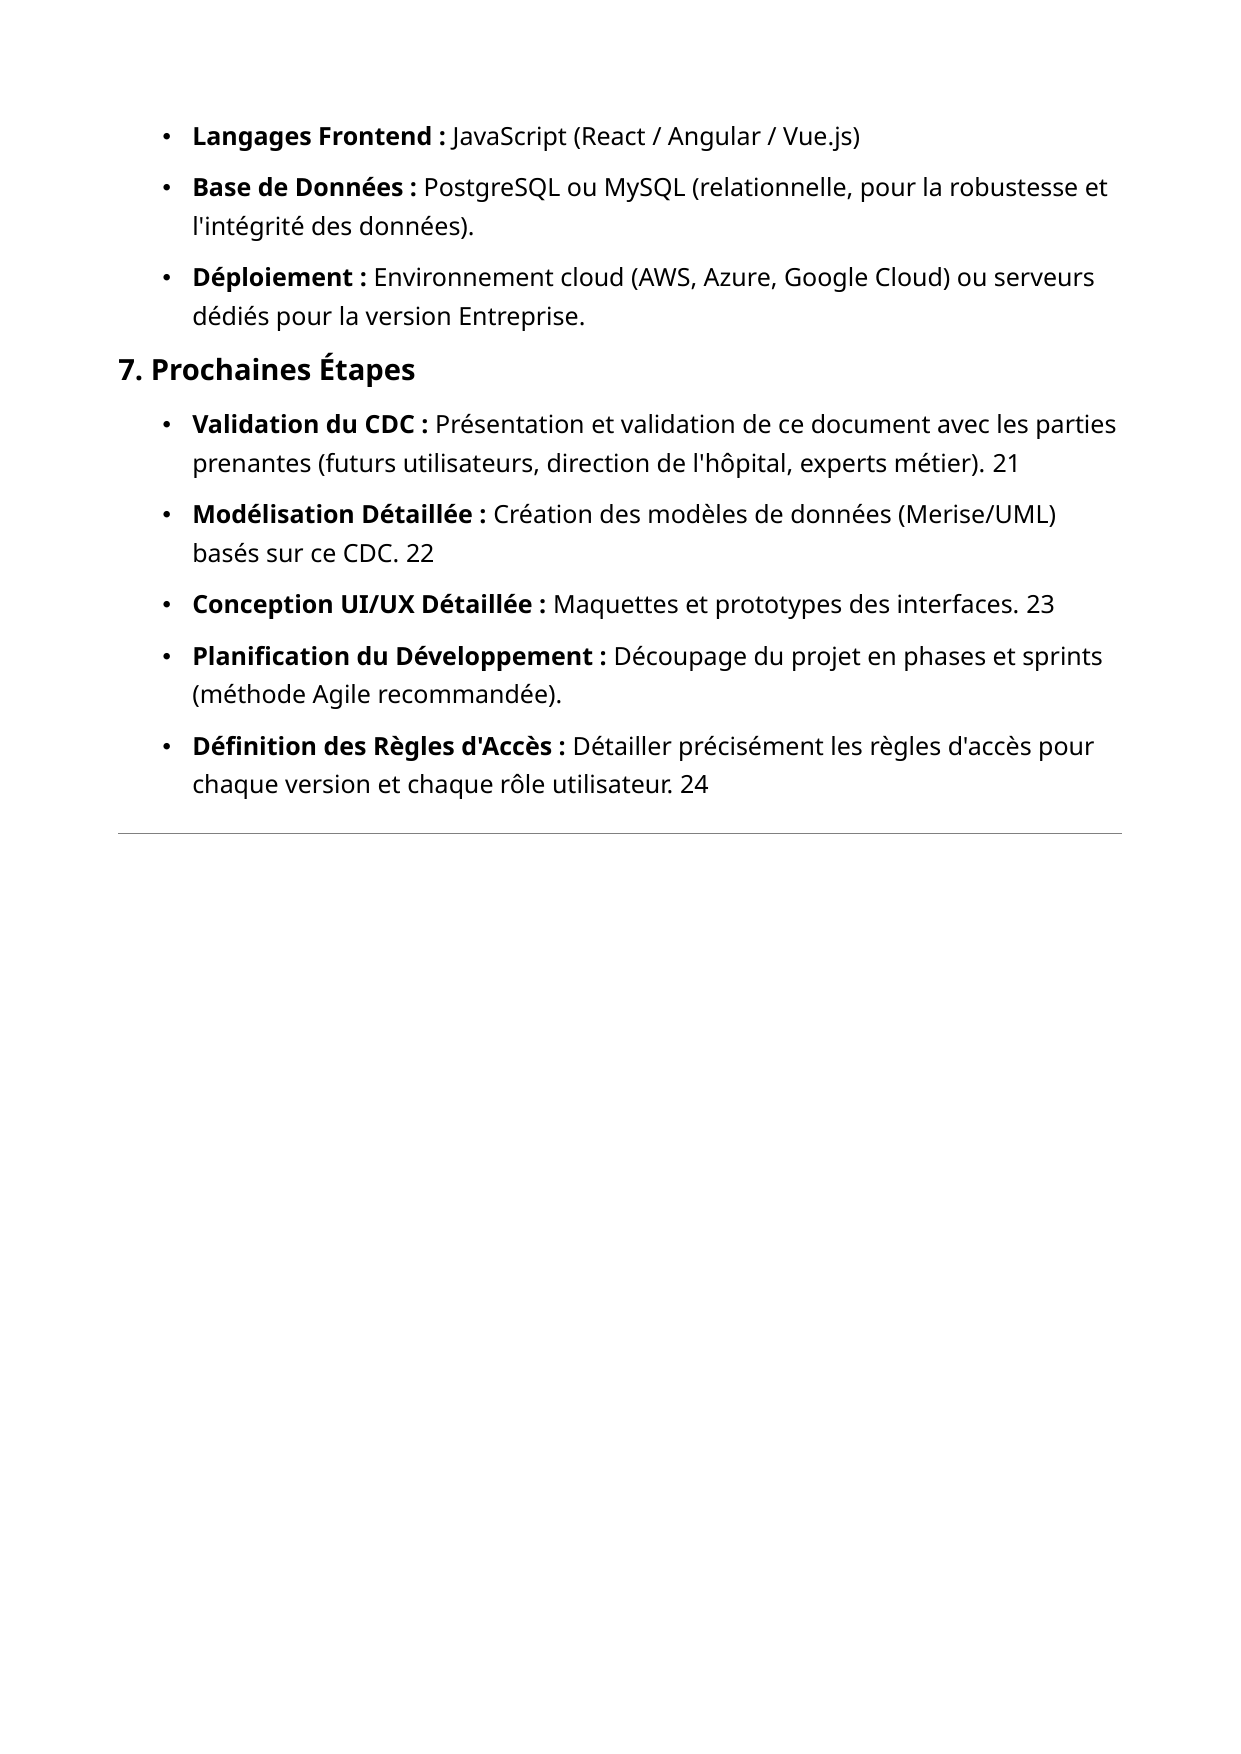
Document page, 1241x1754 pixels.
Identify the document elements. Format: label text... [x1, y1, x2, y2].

list Conception UI/UX Détaillée : Maquettes et prototypes des interfaces. 23 [162, 587, 1122, 621]
list Validation du CDC : Présentation et validation de ce document avec les parties prenantes (futurs utilisateurs, direction de l'hôpital, experts métier). 21 [162, 407, 1122, 480]
list Langages Frontend : JavaScript (React / Angular / Vue.js) [162, 118, 1122, 152]
list Déploiement : Environnement cloud (AWS, Azure, Google Cloud) ou serveurs dédiés pour la version Entreprise. [162, 259, 1122, 332]
list Modélisation Détaillée : Création des modèles de données (Merise/UML) basés sur ce CDC. 22 [162, 497, 1122, 570]
list Base de Données : PostgreSQL ou MySQL (relationnelle, pour la robustesse et l'intégrité des données). [162, 169, 1122, 242]
subtitle 7. Prochaines Étapes [118, 349, 1122, 389]
list Planification du Développement : Découpage du projet en phases et sprints (méthode Agile recommandée). [162, 638, 1122, 711]
list Définition des Règles d'Accès : Détailler précisément les règles d'accès pour chaque version et chaque rôle utilisateur. 24 [162, 728, 1122, 801]
